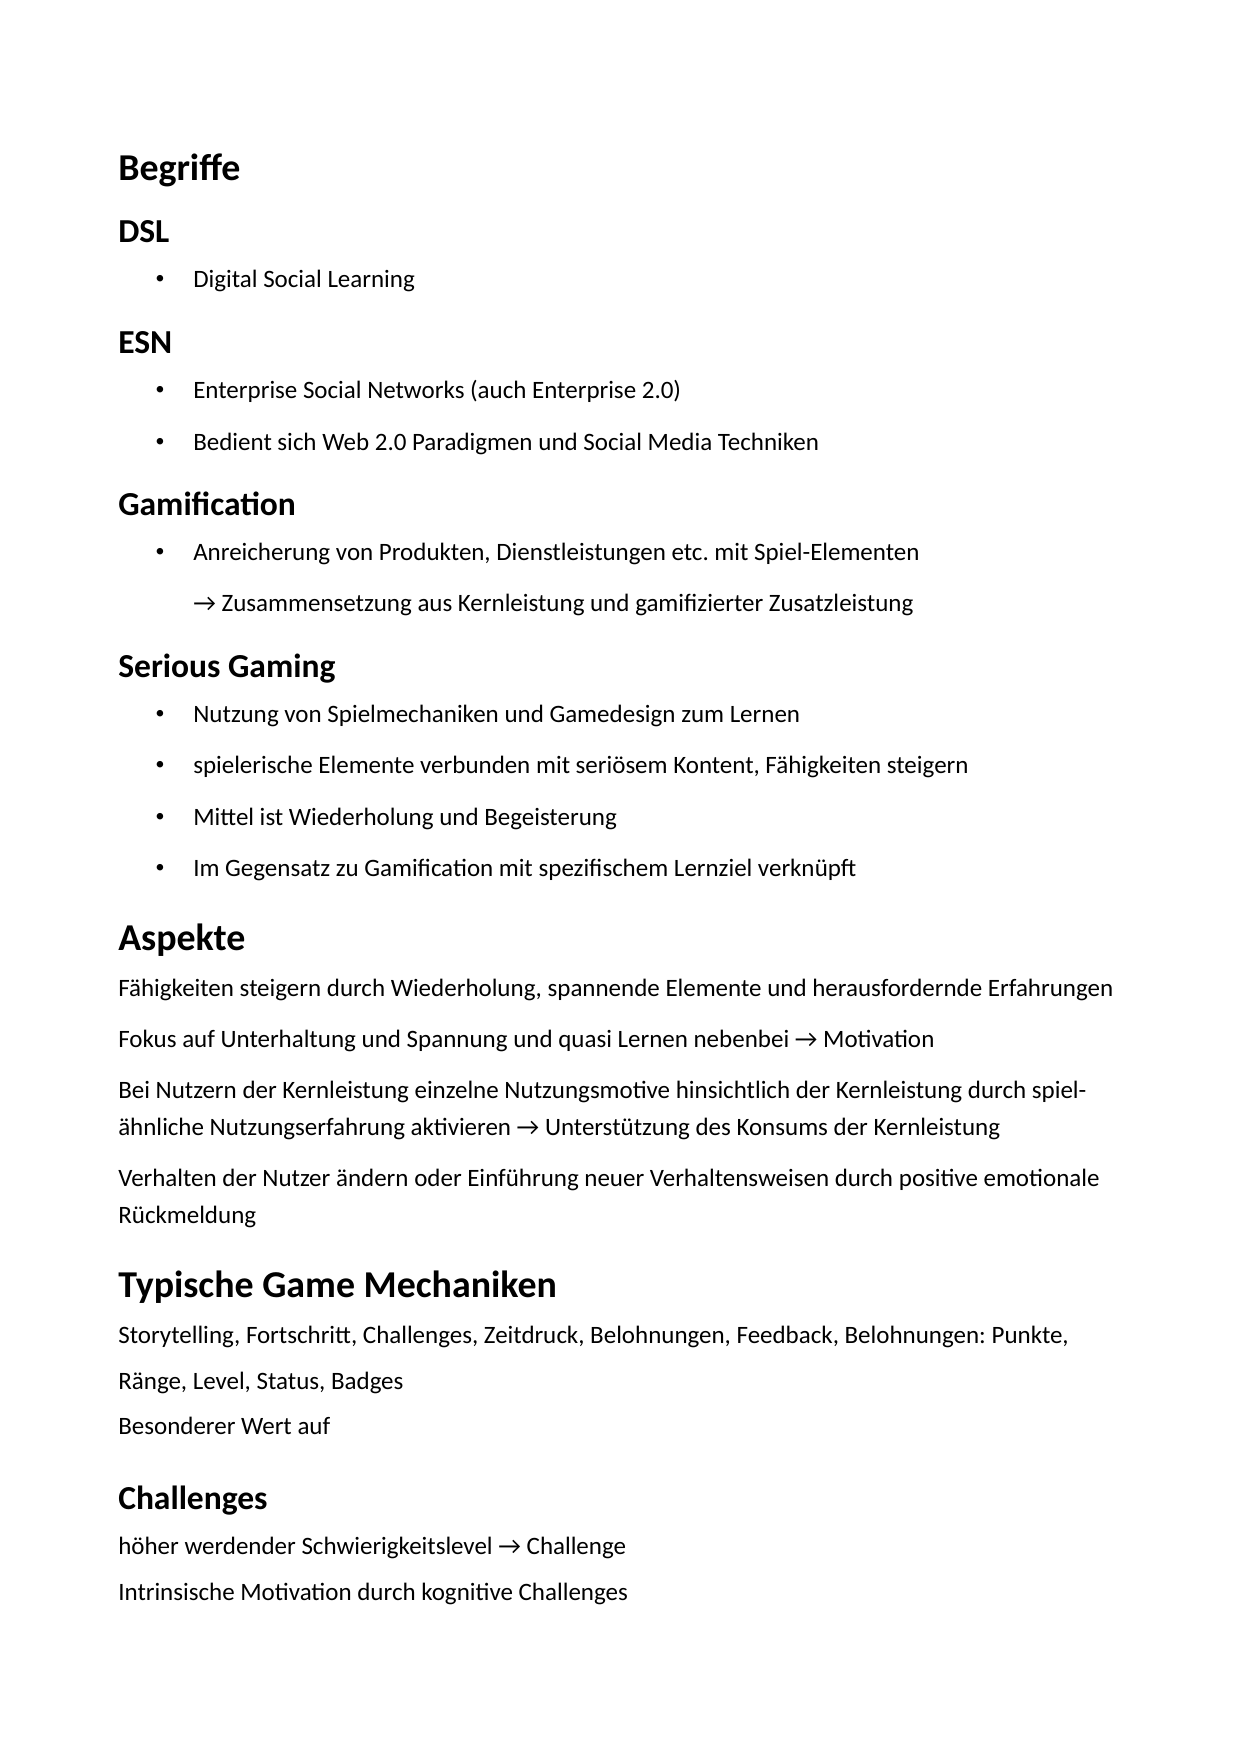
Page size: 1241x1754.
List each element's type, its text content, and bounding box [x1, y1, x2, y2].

list Digital Social Learning [156, 264, 1122, 294]
text Intrinsische Motivation durch kognitive Challenges [118, 1576, 1122, 1607]
list Bedient sich Web 2.0 Paradigmen und Social Media Techniken [156, 426, 1122, 456]
text Fähigkeiten steigern durch Wiederholung, spannende Elemente und herausfordernde Erfahrungen [118, 972, 1122, 1003]
subtitle Challenges [118, 1477, 1122, 1518]
list → Zusammensetzung aus Kernleistung und gamifizierter Zusatzleistung [156, 588, 1122, 618]
subtitle Serious Gaming [118, 645, 1122, 686]
text Storytelling, Fortschritt, Challenges, Zeitdruck, Belohnungen, Feedback, Belohnungen: Punkte, Ränge, Level, Status, Badges [118, 1319, 1122, 1395]
subtitle DSL [118, 210, 1122, 251]
text Bei Nutzern der Kernleistung einzelne Nutzungsmotive hinsichtlich der Kernleistung durch spiel-ähnliche Nutzungserfahrung aktivieren → Unterstützung des Konsums der Kernleistung [118, 1074, 1122, 1142]
text Verhalten der Nutzer ändern oder Einführung neuer Verhaltensweisen durch positive emotionale Rückmeldung [118, 1162, 1122, 1229]
text höher werdender Schwierigkeitslevel → Challenge [118, 1531, 1122, 1561]
list Mittel ist Wiederholung und Begeisterung [156, 801, 1122, 831]
subtitle Begriffe [118, 143, 1122, 189]
subtitle ESN [118, 321, 1122, 362]
list Anreicherung von Produkten, Dienstleistungen etc. mit Spiel-Elementen [156, 536, 1122, 567]
text Fokus auf Unterhaltung und Spannung und quasi Lernen nebenbei → Motivation [118, 1023, 1122, 1054]
subtitle Gamification [118, 483, 1122, 524]
text Besonderer Wert auf [118, 1411, 1122, 1441]
list Enterprise Social Networks (auch Enterprise 2.0) [156, 374, 1122, 405]
subtitle Aspekte [118, 913, 1122, 960]
subtitle Typische Game Mechaniken [118, 1260, 1122, 1307]
list Nutzung von Spielmechaniken und Gamedesign zum Lernen [156, 698, 1122, 729]
list Im Gegensatz zu Gamification mit spezifischem Lernziel verknüpft [156, 852, 1122, 882]
list spielerische Elemente verbunden mit seriösem Kontent, Fähigkeiten steigern [156, 749, 1122, 780]
